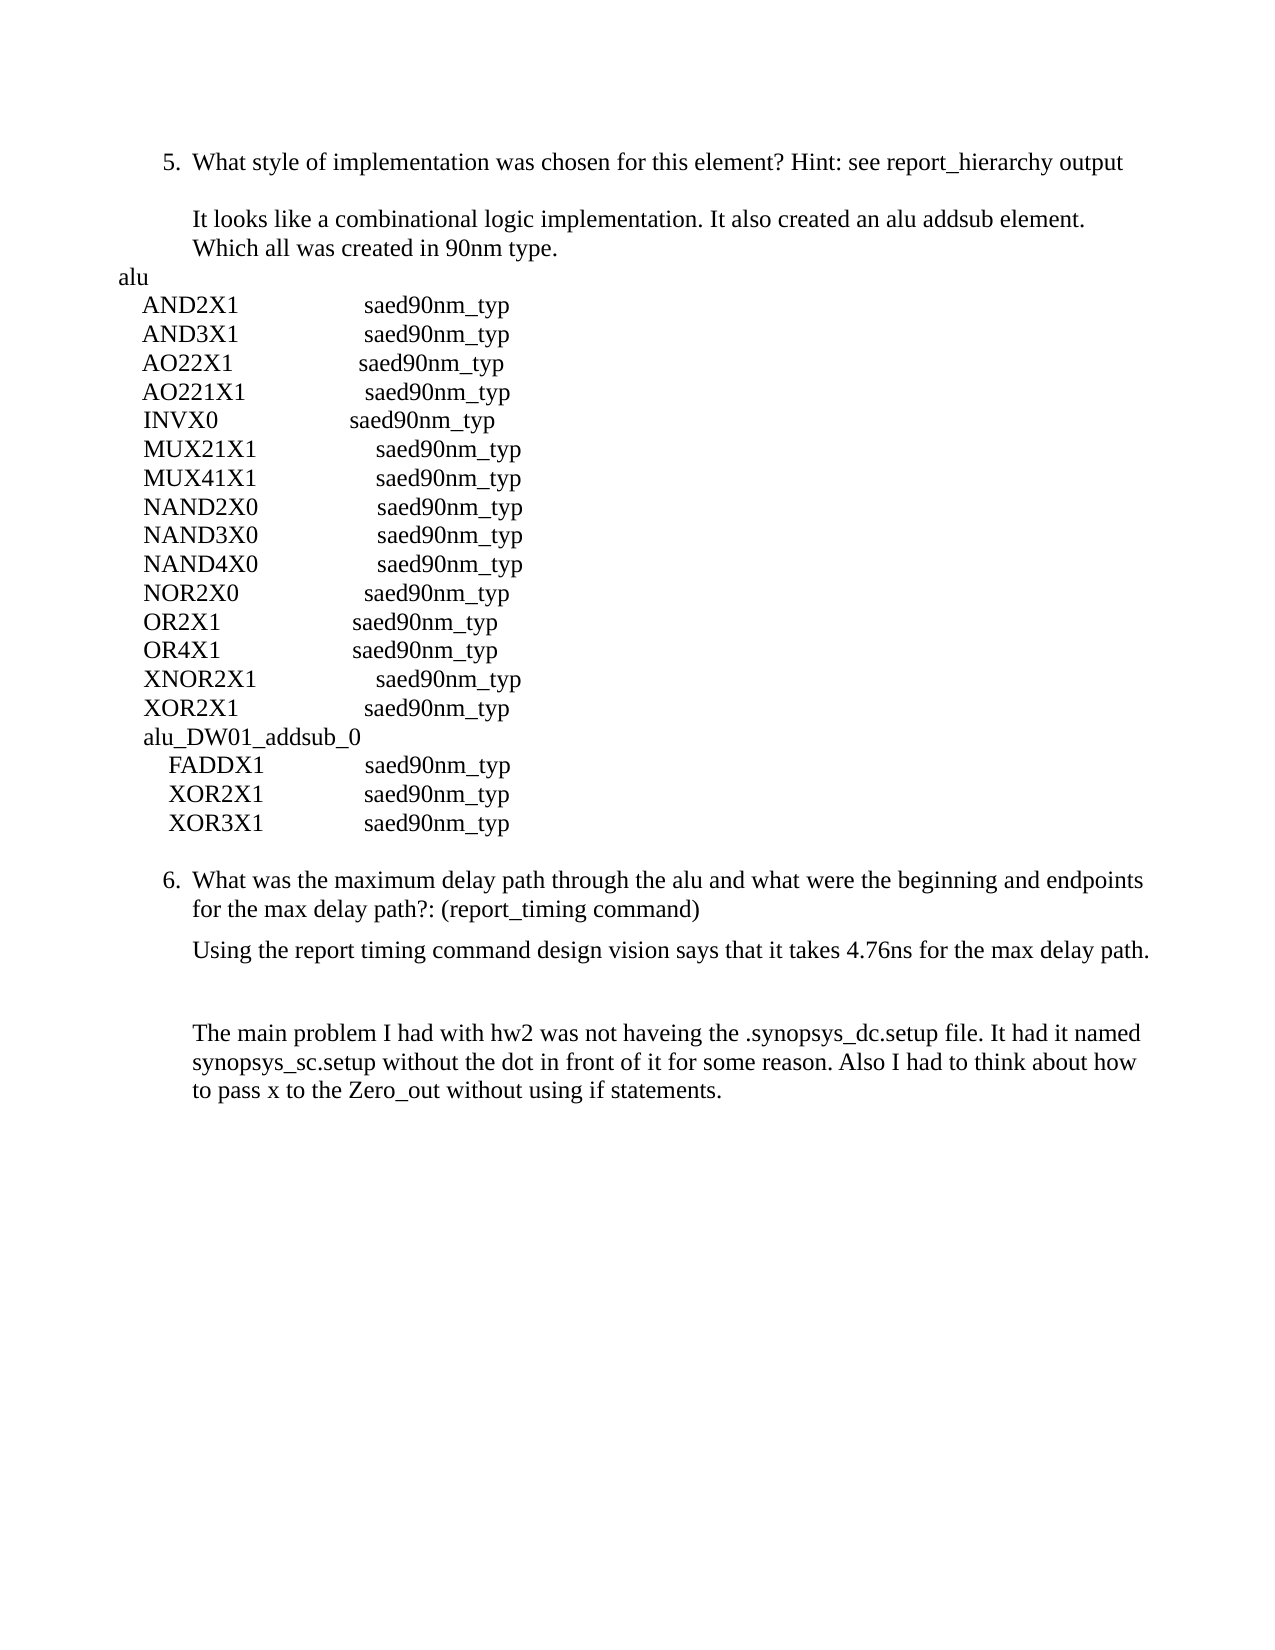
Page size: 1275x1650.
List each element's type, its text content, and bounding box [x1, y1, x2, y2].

text XOR2X1 saed90nm_typ [118, 693, 1157, 722]
text NAND4X0 saed90nm_typ [118, 549, 1157, 578]
text alu [118, 262, 1157, 291]
text It looks like a combinational logic implementation. It also created an alu addsub element. Which all was created in 90nm type. [118, 204, 1157, 262]
text alu_DW01_addsub_0 [118, 722, 1157, 751]
text FADDX1 saed90nm_typ [118, 751, 1157, 779]
text XNOR2X1 saed90nm_typ [118, 664, 1157, 693]
text OR4X1 saed90nm_typ [118, 636, 1157, 664]
text NOR2X0 saed90nm_typ [118, 578, 1157, 607]
text INVX0 saed90nm_typ [118, 406, 1157, 434]
text XOR2X1 saed90nm_typ [118, 779, 1157, 808]
text AND3X1 saed90nm_typ [118, 319, 1157, 348]
text Using the report timing command design vision says that it takes 4.76ns for the max delay path. [118, 936, 1157, 964]
text AO221X1 saed90nm_typ [118, 377, 1157, 406]
text NAND2X0 saed90nm_typ [118, 492, 1157, 521]
text XOR3X1 saed90nm_typ [118, 808, 1157, 837]
list What style of implementation was chosen for this element? Hint: see report_hierarchy output [162, 147, 1157, 176]
text AO22X1 saed90nm_typ [118, 348, 1157, 377]
text MUX41X1 saed90nm_typ [118, 463, 1157, 492]
list What was the maximum delay path through the alu and what were the beginning and endpoints for the max delay path?: (report_timing command) [162, 866, 1157, 923]
text MUX21X1 saed90nm_typ [118, 434, 1157, 463]
text NAND3X0 saed90nm_typ [118, 521, 1157, 549]
text AND2X1 saed90nm_typ [118, 291, 1157, 319]
text OR2X1 saed90nm_typ [118, 607, 1157, 636]
text The main problem I had with hw2 was not haveing the .synopsys_dc.setup file. It had it named synopsys_sc.setup without the dot in front of it for some reason. Also I had to think about how to pass x to the Zero_out without using if statements. [118, 1018, 1157, 1104]
